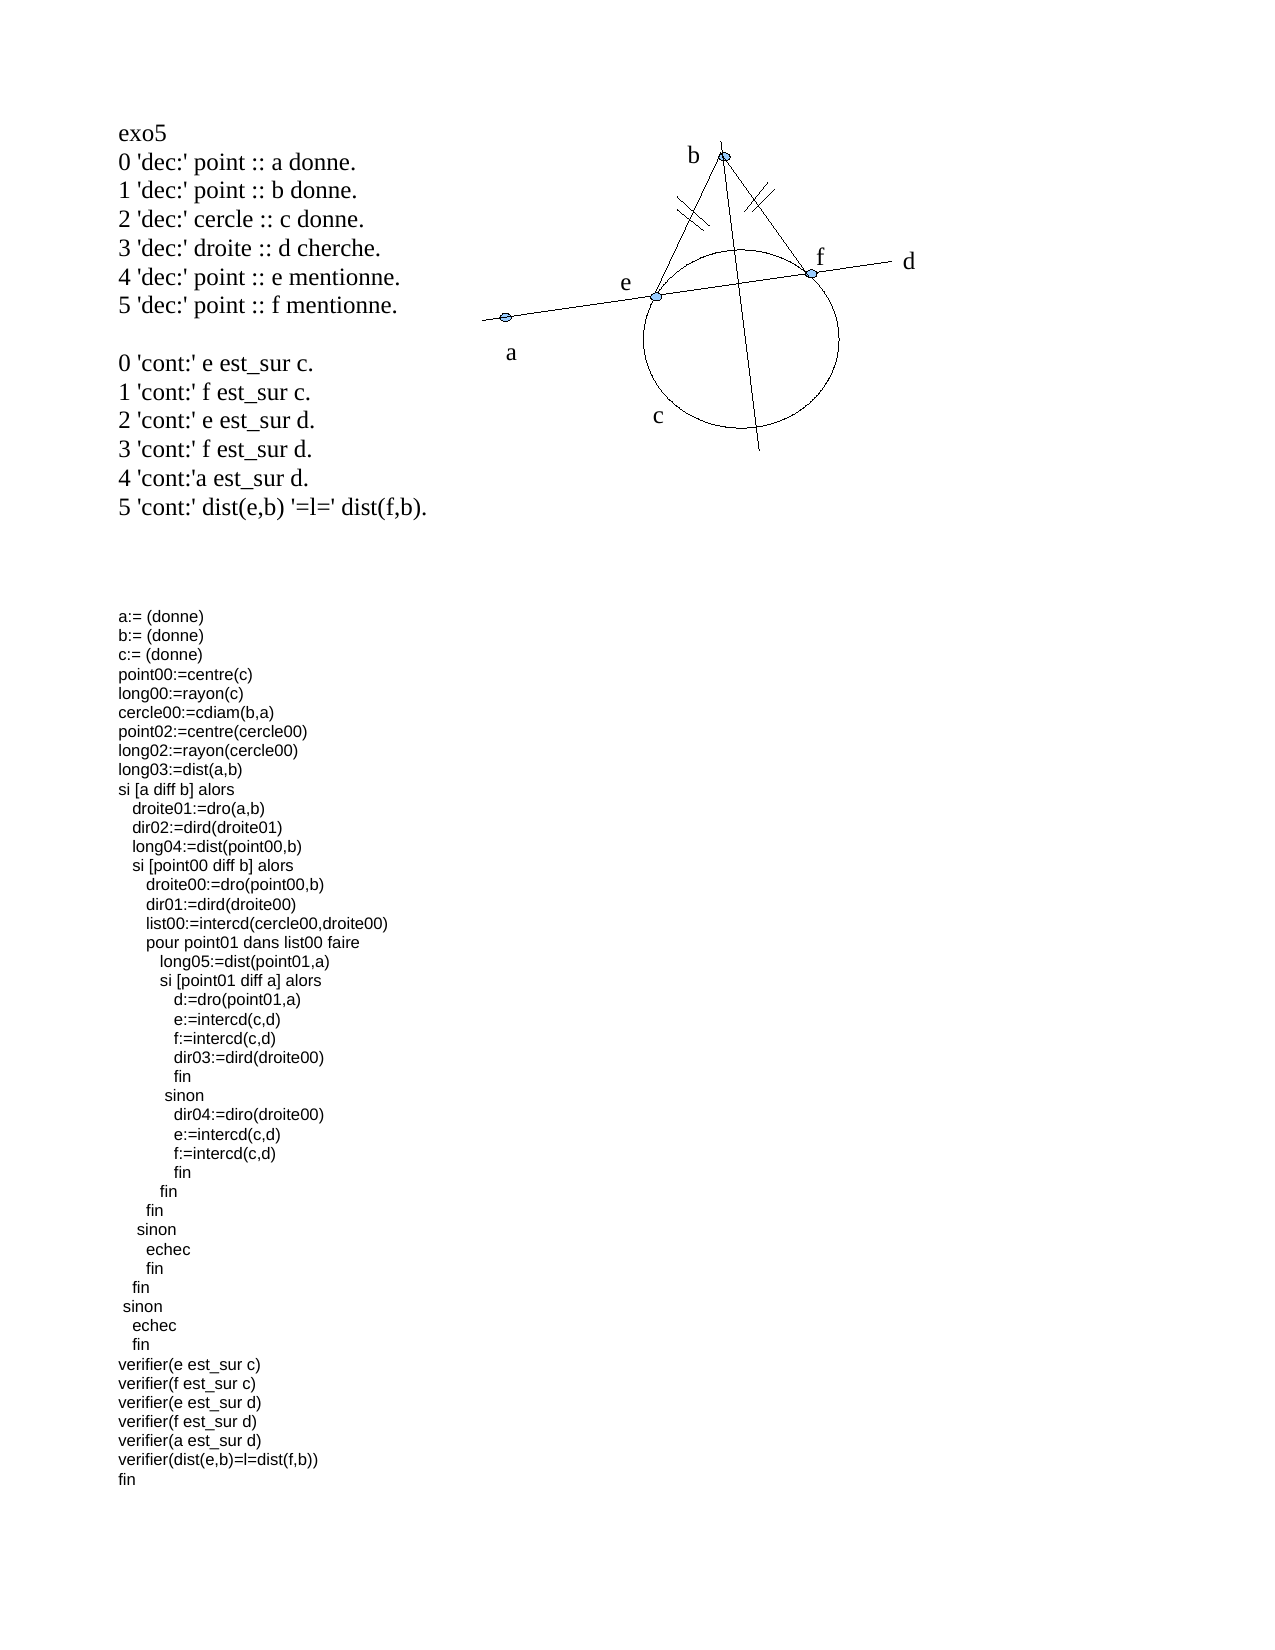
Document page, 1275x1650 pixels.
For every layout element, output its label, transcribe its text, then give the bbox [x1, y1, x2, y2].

text sinon [118, 1086, 1157, 1105]
text b:= (donne) [118, 626, 1157, 645]
text c:= (donne) [118, 645, 1157, 664]
text fin [118, 1163, 1157, 1182]
text fin [118, 1469, 1157, 1488]
text 4 'dec:' point :: e mentionne. [118, 262, 1157, 291]
text 0 'dec:' point :: a donne. [118, 147, 1157, 176]
text fin [118, 1067, 1157, 1086]
text point00:=centre(c) [118, 664, 1157, 683]
text d:=dro(point01,a) [118, 990, 1157, 1009]
text dir04:=diro(droite00) [118, 1105, 1157, 1124]
text sinon [118, 1297, 1157, 1316]
text a:= (donne) [118, 607, 1157, 626]
text f:=intercd(c,d) [118, 1143, 1157, 1163]
text 2 'cont:' e est_sur d. [118, 406, 1157, 434]
text 1 'dec:' point :: b donne. [118, 176, 1157, 204]
text long04:=dist(point00,b) [118, 837, 1157, 856]
text dir01:=dird(droite00) [118, 894, 1157, 913]
text point02:=centre(cercle00) [118, 722, 1157, 741]
text 3 'cont:' f est_sur d. [118, 434, 1157, 463]
text si [a diff b] alors [118, 779, 1157, 798]
text verifier(dist(e,b)=l=dist(f,b)) [118, 1450, 1157, 1469]
text 0 'cont:' e est_sur c. [118, 348, 1157, 377]
text 2 'dec:' cercle :: c donne. [118, 204, 1157, 233]
text long05:=dist(point01,a) [118, 952, 1157, 971]
text echec [118, 1316, 1157, 1335]
text dir02:=dird(droite01) [118, 818, 1157, 837]
text verifier(f est_sur d) [118, 1412, 1157, 1431]
text list00:=intercd(cercle00,droite00) [118, 913, 1157, 933]
text f:=intercd(c,d) [118, 1028, 1157, 1048]
text verifier(e est_sur d) [118, 1393, 1157, 1412]
text pour point01 dans list00 faire [118, 933, 1157, 952]
text e:=intercd(c,d) [118, 1009, 1157, 1028]
text e:=intercd(c,d) [118, 1124, 1157, 1143]
text verifier(a est_sur d) [118, 1431, 1157, 1450]
text fin [118, 1201, 1157, 1220]
text 1 'cont:' f est_sur c. [118, 377, 1157, 406]
text dir03:=dird(droite00) [118, 1048, 1157, 1067]
text fin [118, 1335, 1157, 1354]
text 5 'dec:' point :: f mentionne. [118, 291, 1157, 319]
text droite01:=dro(a,b) [118, 798, 1157, 818]
text 5 'cont:' dist(e,b) '=l=' dist(f,b). [118, 492, 1157, 521]
text 4 'cont:'a est_sur d. [118, 463, 1157, 492]
text long00:=rayon(c) [118, 683, 1157, 703]
text sinon [118, 1220, 1157, 1239]
text fin [118, 1278, 1157, 1297]
text fin [118, 1258, 1157, 1278]
text cercle00:=cdiam(b,a) [118, 703, 1157, 722]
text droite00:=dro(point00,b) [118, 875, 1157, 894]
text si [point00 diff b] alors [118, 856, 1157, 875]
text exo5 [118, 118, 1157, 147]
text fin [118, 1182, 1157, 1201]
text verifier(e est_sur c) [118, 1354, 1157, 1373]
text echec [118, 1239, 1157, 1258]
text long02:=rayon(cercle00) [118, 741, 1157, 760]
text long03:=dist(a,b) [118, 760, 1157, 779]
text si [point01 diff a] alors [118, 971, 1157, 990]
text verifier(f est_sur c) [118, 1373, 1157, 1393]
text 3 'dec:' droite :: d cherche. [118, 233, 1157, 262]
